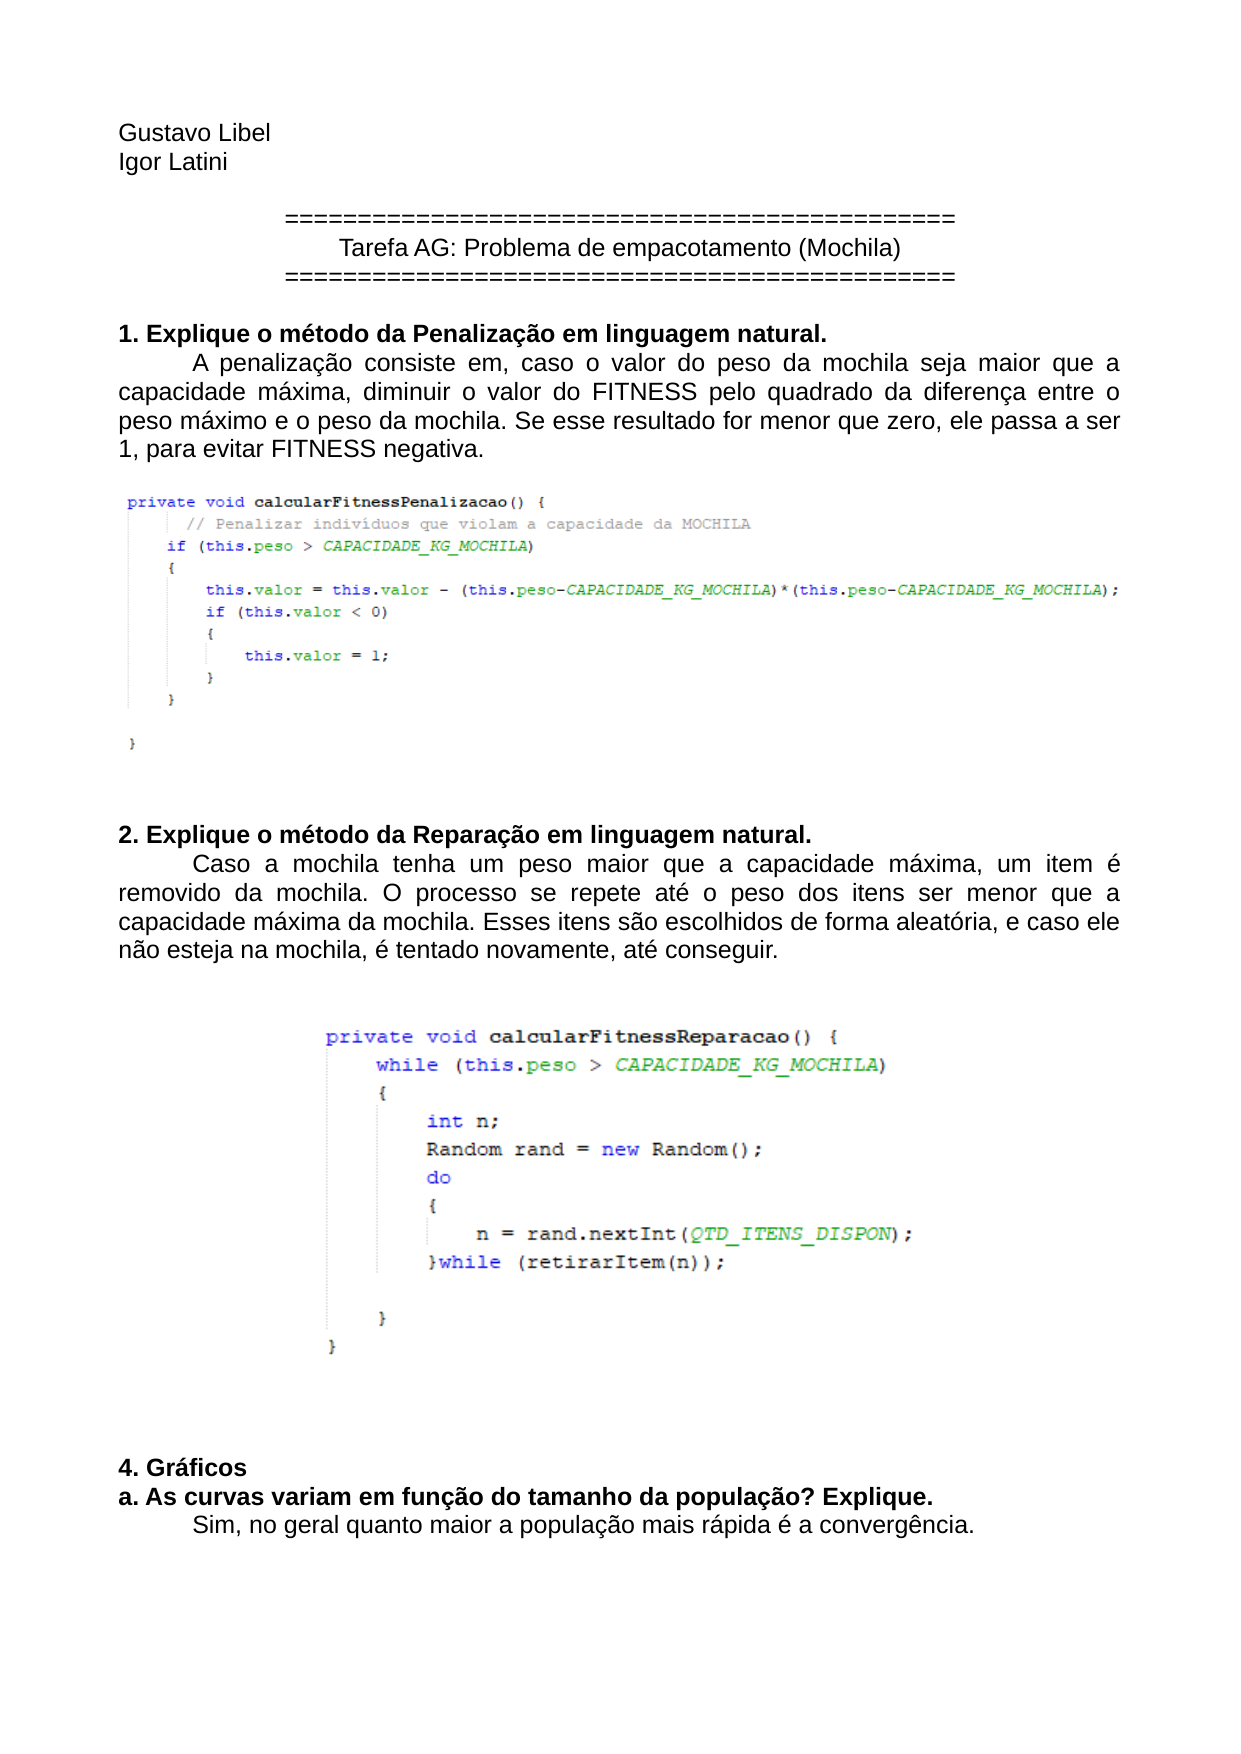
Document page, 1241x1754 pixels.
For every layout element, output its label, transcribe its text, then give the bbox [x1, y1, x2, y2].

text A penalização consiste em, caso o valor do peso da mochila seja maior que a capacidade máxima, diminuir o valor do FITNESS pelo quadrado da diferença entre o peso máximo e o peso da mochila. Se esse resultado for menor que zero, ele passa a ser 1, para evitar FITNESS negativa. [118, 348, 1122, 463]
text Tarefa AG: Problema de empacotamento (Mochila) [118, 233, 1122, 262]
text Caso a mochila tenha um peso maior que a capacidade máxima, um item é removido da mochila. O processo se repete até o peso dos itens ser menor que a capacidade máxima da mochila. Esses itens são escolhidos de forma aleatória, e caso ele não esteja na mochila, é tentado novamente, até conseguir. [118, 849, 1122, 964]
text a. As curvas variam em função do tamanho da população? Explique. [118, 1482, 1122, 1510]
picture [306, 1021, 934, 1370]
text ============================================== [118, 262, 1122, 291]
text 1. Explique o método da Penalização em linguagem natural. [118, 319, 1122, 348]
picture [118, 491, 1123, 763]
text 4. Gráficos [118, 1453, 1122, 1482]
text ============================================== [118, 204, 1122, 233]
text Sim, no geral quanto maior a população mais rápida é a convergência. [118, 1510, 1122, 1539]
text Igor Latini [118, 147, 1122, 176]
text Gustavo Libel [118, 118, 1122, 147]
text 2. Explique o método da Reparação em linguagem natural. [118, 820, 1122, 849]
